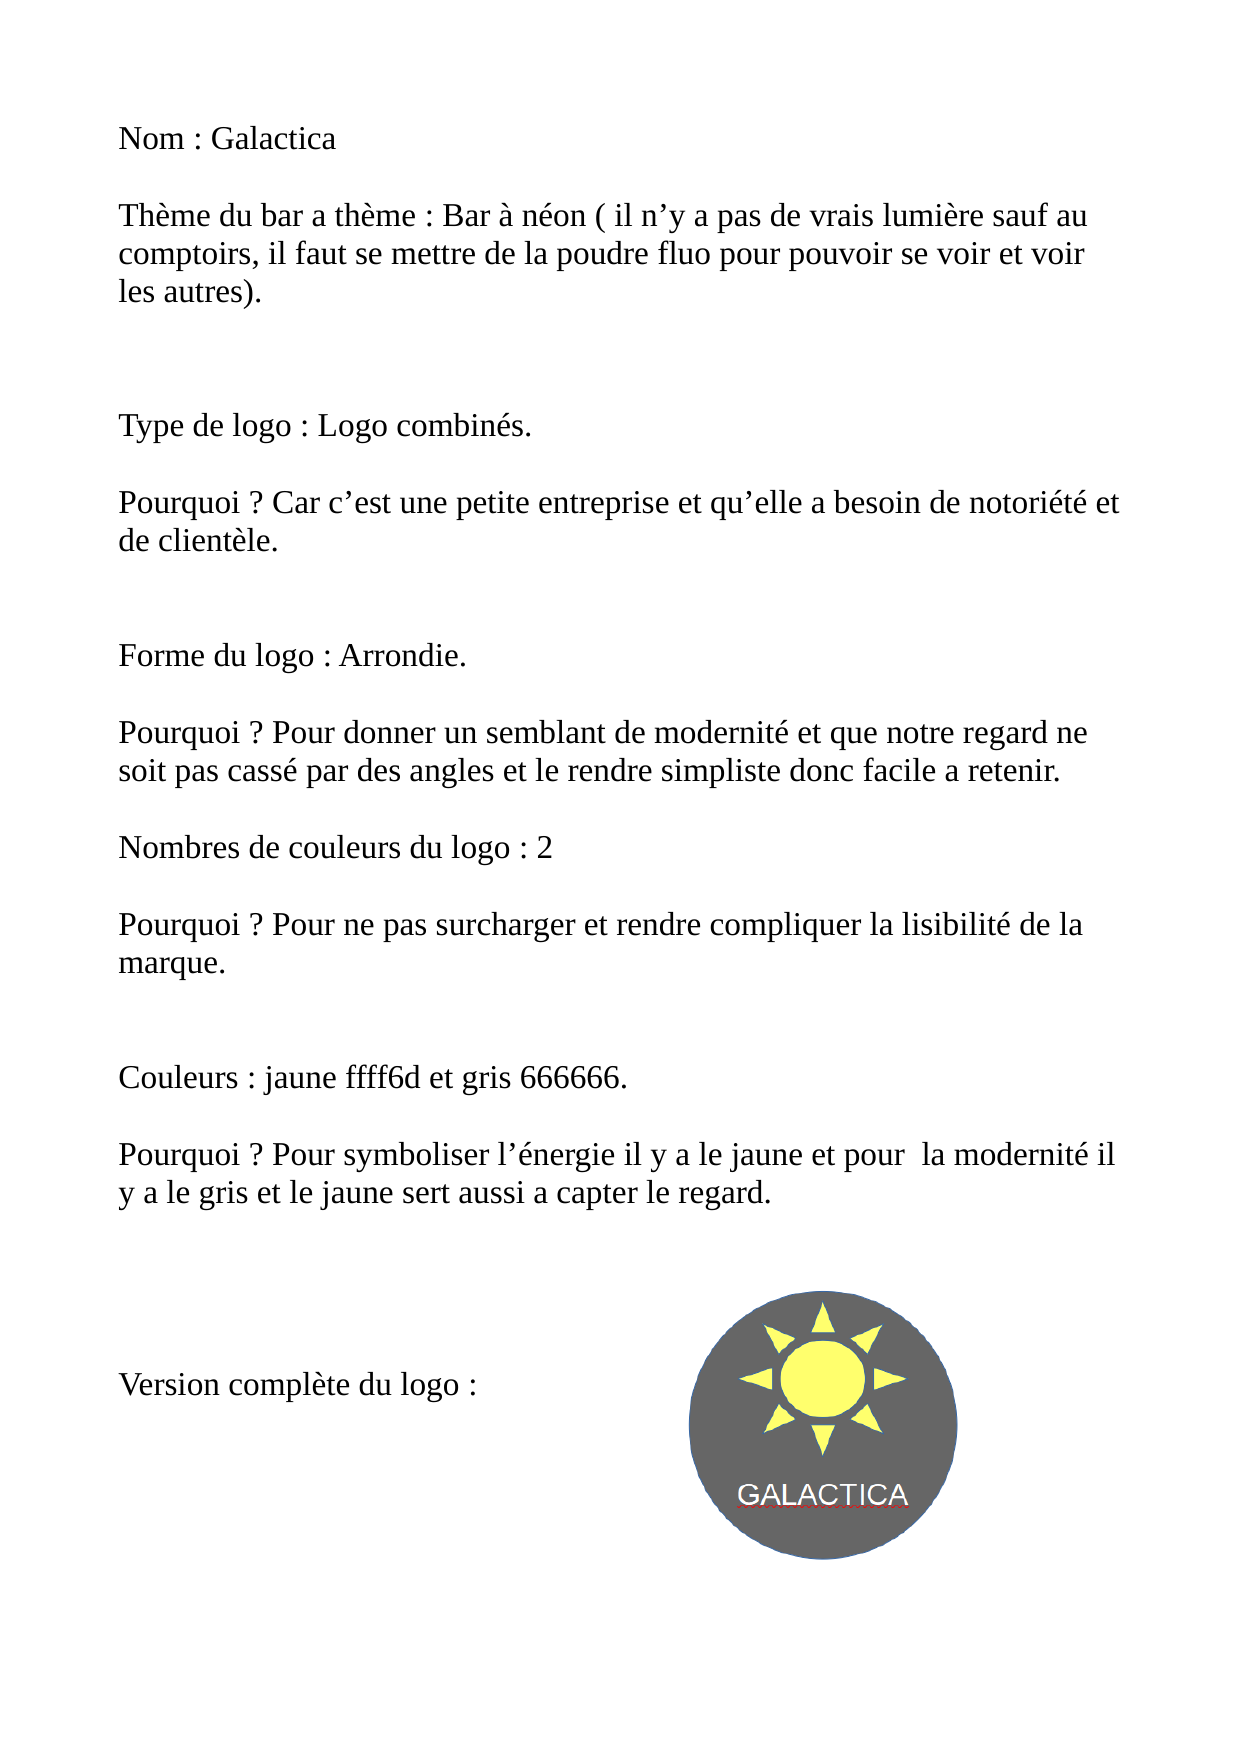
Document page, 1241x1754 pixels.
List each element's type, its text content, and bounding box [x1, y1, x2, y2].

text Thème du bar a thème : Bar à néon ( il n’y a pas de vrais lumière sauf au comptoirs, il faut se mettre de la poudre fluo pour pouvoir se voir et voir les autres). [118, 195, 1122, 310]
text [988, 1364, 1122, 1402]
text Nom : Galactica [118, 118, 1122, 156]
text Pourquoi ? Pour donner un semblant de modernité et que notre regard ne soit pas cassé par des angles et le rendre simpliste donc facile a retenir. [118, 712, 1122, 789]
text Couleurs : jaune ffff6d et gris 666666. [118, 1057, 1122, 1096]
picture [656, 1273, 988, 1581]
text Type de logo : Logo combinés. [118, 406, 1122, 444]
text Nombres de couleurs du logo : 2 [118, 827, 1122, 866]
text Pourquoi ? Car c’est une petite entreprise et qu’elle a besoin de notoriété et de clientèle. [118, 482, 1122, 559]
text Forme du logo : Arrondie. [118, 636, 1122, 674]
text Pourquoi ? Pour symboliser l’énergie il y a le jaune et pour la modernité il y a le gris et le jaune sert aussi a capter le regard. [118, 1134, 1122, 1211]
text Pourquoi ? Pour ne pas surcharger et rendre compliquer la lisibilité de la marque. [118, 904, 1122, 981]
text Version complète du logo : [118, 1364, 656, 1402]
